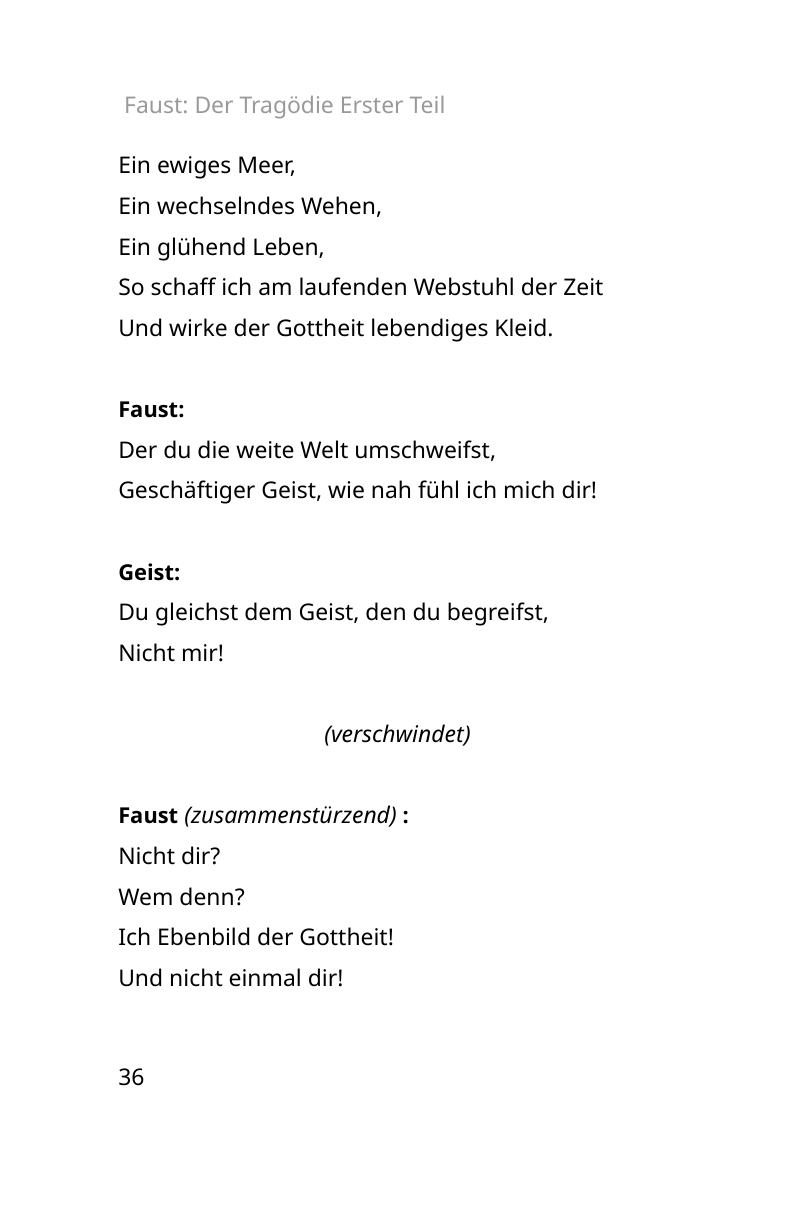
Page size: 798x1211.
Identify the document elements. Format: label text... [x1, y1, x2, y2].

text Faust: Der du die weite Welt umschweifst, Geschäftiger Geist, wie nah fühl ich mich dir! [118, 370, 679, 506]
text (verschwindet) [118, 695, 679, 749]
text Ein ewiges Meer, Ein wechselndes Wehen, Ein glühend Leben, So schaff ich am laufenden Webstuhl der Zeit Und wirke der Gottheit lebendiges Kleid. [118, 149, 679, 343]
text Geist: Du gleichst dem Geist, den du begreifst, Nicht mir! [118, 533, 679, 668]
text Faust (zusammenstürzend) : Nicht dir? Wem denn? Ich Ebenbild der Gottheit! Und nicht einmal dir! [118, 770, 679, 993]
